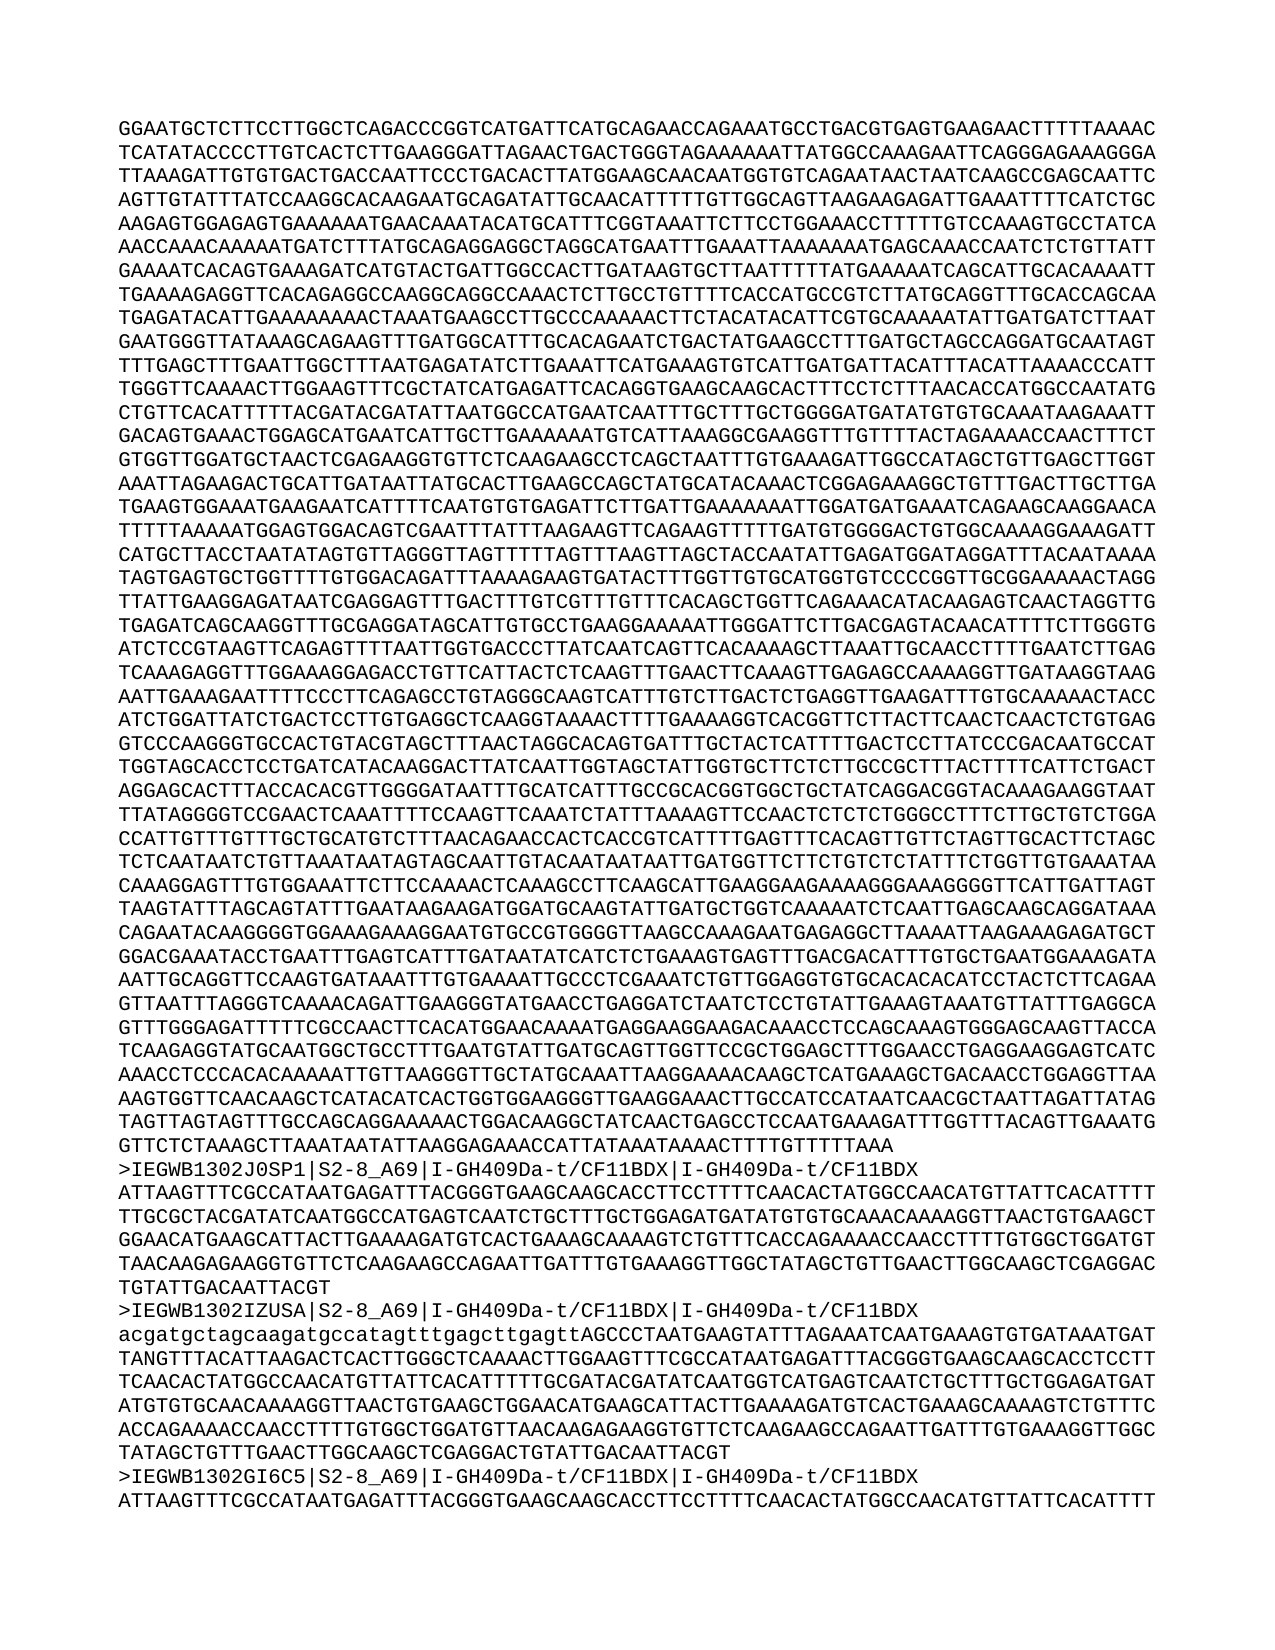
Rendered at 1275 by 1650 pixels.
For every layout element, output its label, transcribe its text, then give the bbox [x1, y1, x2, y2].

text ATTAAGTTTCGCCATAATGAGATTTACGGGTGAAGCAAGCACCTTCCTTTTCAACACTATGGCCAACATGTTATTCACATTTT [118, 1489, 1157, 1513]
text acgatgctagcaagatgccatagtttgagcttgagttAGCCCTAATGAAGTATTTAGAAATCAATGAAAGTGTGATAAATGATTANGTTTACATTAAGACTCACTTGGGCTCAAAACTTGGAAGTTTCGCCATAATGAGATTTACGGGTGAAGCAAGCACCTCCTTTCAACACTATGGCCAACATGTTATTCACATTTTTGCGATACGATATCAATGGTCATGAGTCAATCTGCTTTGCTGGAGATGATATGTGTGCAACAAAAGGTTAACTGTGAAGCTGGAACATGAAGCATTACTTGAAAAGATGTCACTGAAAGCAAAAGTCTGTTTCACCAGAAAACCAACCTTTTGTGGCTGGATGTTAACAAGAGAAGGTGTTCTCAAGAAGCCAGAATTGATTTGTGAAAGGTTGGCTATAGCTGTTTGAACTTGGCAAGCTCGAGGACTGTATTGACAATTACGT [118, 1324, 1157, 1466]
text >IEGWB1302J0SP1|S2-8_A69|I-GH409Da-t/CF11BDX|I-GH409Da-t/CF11BDX [118, 1158, 1157, 1182]
text GGAATGCTCTTCCTTGGCTCAGACCCGGTCATGATTCATGCAGAACCAGAAATGCCTGACGTGAGTGAAGAACTTTTTAAAACTCATATACCCCTTGTCACTCTTGAAGGGATTAGAACTGACTGGGTAGAAAAAATTATGGCCAAAGAATTCAGGGAGAAAGGGATTAAAGATTGTGTGACTGACCAATTCCCTGACACTTATGGAAGCAACAATGGTGTCAGAATAACTAATCAAGCCGAGCAATTCAGTTGTATTTATCCAAGGCACAAGAATGCAGATATTGCAACATTTTTGTTGGCAGTTAAGAAGAGATTGAAATTTTCATCTGCAAGAGTGGAGAGTGAAAAAATGAACAAATACATGCATTTCGGTAAATTCTTCCTGGAAACCTTTTTGTCCAAAGTGCCTATCAAACCAAACAAAAATGATCTTTATGCAGAGGAGGCTAGGCATGAATTTGAAATTAAAAAAATGAGCAAACCAATCTCTGTTATTGAAAATCACAGTGAAAGATCATGTACTGATTGGCCACTTGATAAGTGCTTAATTTTTATGAAAAATCAGCATTGCACAAAATTTGAAAAGAGGTTCACAGAGGCCAAGGCAGGCCAAACTCTTGCCTGTTTTCACCATGCCGTCTTATGCAGGTTTGCACCAGCAATGAGATACATTGAAAAAAAACTAAATGAAGCCTTGCCCAAAAACTTCTACATACATTCGTGCAAAAATATTGATGATCTTAATGAATGGGTTATAAAGCAGAAGTTTGATGGCATTTGCACAGAATCTGACTATGAAGCCTTTGATGCTAGCCAGGATGCAATAGTTTTGAGCTTTGAATTGGCTTTAATGAGATATCTTGAAATTCATGAAAGTGTCATTGATGATTACATTTACATTAAAACCCATTTGGGTTCAAAACTTGGAAGTTTCGCTATCATGAGATTCACAGGTGAAGCAAGCACTTTCCTCTTTAACACCATGGCCAATATGCTGTTCACATTTTTACGATACGATATTAATGGCCATGAATCAATTTGCTTTGCTGGGGATGATATGTGTGCAAATAAGAAATTGACAGTGAAACTGGAGCATGAATCATTGCTTGAAAAAATGTCATTAAAGGCGAAGGTTTGTTTTACTAGAAAACCAACTTTCTGTGGTTGGATGCTAACTCGAGAAGGTGTTCTCAAGAAGCCTCAGCTAATTTGTGAAAGATTGGCCATAGCTGTTGAGCTTGGTAAATTAGAAGACTGCATTGATAATTATGCACTTGAAGCCAGCTATGCATACAAACTCGGAGAAAGGCTGTTTGACTTGCTTGATGAAGTGGAAATGAAGAATCATTTTCAATGTGTGAGATTCTTGATTGAAAAAAATTGGATGATGAAATCAGAAGCAAGGAACATTTTTAAAAATGGAGTGGACAGTCGAATTTATTTAAGAAGTTCAGAAGTTTTTGATGTGGGGACTGTGGCAAAAGGAAAGATTCATGCTTACCTAATATAGTGTTAGGGTTAGTTTTTAGTTTAAGTTAGCTACCAATATTGAGATGGATAGGATTTACAATAAAATAGTGAGTGCTGGTTTTGTGGACAGATTTAAAAGAAGTGATACTTTGGTTGTGCATGGTGTCCCCGGTTGCGGAAAAACTAGGTTATTGAAGGAGATAATCGAGGAGTTTGACTTTGTCGTTTGTTTCACAGCTGGTTCAGAAACATACAAGAGTCAACTAGGTTGTGAGATCAGCAAGGTTTGCGAGGATAGCATTGTGCCTGAAGGAAAAATTGGGATTCTTGACGAGTACAACATTTTCTTGGGTGATCTCCGTAAGTTCAGAGTTTTAATTGGTGACCCTTATCAATCAGTTCACAAAAGCTTAAATTGCAACCTTTTGAATCTTGAGTCAAAGAGGTTTGGAAAGGAGACCTGTTCATTACTCTCAAGTTTGAACTTCAAAGTTGAGAGCCAAAAGGTTGATAAGGTAAGAATTGAAAGAATTTTCCCTTCAGAGCCTGTAGGGCAAGTCATTTGTCTTGACTCTGAGGTTGAAGATTTGTGCAAAAACTACCATCTGGATTATCTGACTCCTTGTGAGGCTCAAGGTAAAACTTTTGAAAAGGTCACGGTTCTTACTTCAACTCAACTCTGTGAGGTCCCAAGGGTGCCACTGTACGTAGCTTTAACTAGGCACAGTGATTTGCTACTCATTTTGACTCCTTATCCCGACAATGCCATTGGTAGCACCTCCTGATCATACAAGGACTTATCAATTGGTAGCTATTGGTGCTTCTCTTGCCGCTTTACTTTTCATTCTGACTAGGAGCACTTTACCACACGTTGGGGATAATTTGCATCATTTGCCGCACGGTGGCTGCTATCAGGACGGTACAAAGAAGGTAATTTATAGGGGTCCGAACTCAAATTTTCCAAGTTCAAATCTATTTAAAAGTTCCAACTCTCTCTGGGCCTTTCTTGCTGTCTGGACCATTGTTTGTTTGCTGCATGTCTTTAACAGAACCACTCACCGTCATTTTGAGTTTCACAGTTGTTCTAGTTGCACTTCTAGCTCTCAATAATCTGTTAAATAATAGTAGCAATTGTACAATAATAATTGATGGTTCTTCTGTCTCTATTTCTGGTTGTGAAATAACAAAGGAGTTTGTGGAAATTCTTCCAAAACTCAAAGCCTTCAAGCATTGAAGGAAGAAAAGGGAAAGGGGTTCATTGATTAGTTAAGTATTTAGCAGTATTTGAATAAGAAGATGGATGCAAGTATTGATGCTGGTCAAAAATCTCAATTGAGCAAGCAGGATAAACAGAATACAAGGGGTGGAAAGAAAGGAATGTGCCGTGGGGTTAAGCCAAAGAATGAGAGGCTTAAAATTAAGAAAGAGATGCTGGACGAAATACCTGAATTTGAGTCATTTGATAATATCATCTCTGAAAGTGAGTTTGACGACATTTGTGCTGAATGGAAAGATAAATTGCAGGTTCCAAGTGATAAATTTGTGAAAATTGCCCTCGAAATCTGTTGGAGGTGTGCACACACATCCTACTCTTCAGAAGTTAATTTAGGGTCAAAACAGATTGAAGGGTATGAACCTGAGGATCTAATCTCCTGTATTGAAAGTAAATGTTATTTGAGGCAGTTTGGGAGATTTTTCGCCAACTTCACATGGAACAAAATGAGGAAGGAAGACAAACCTCCAGCAAAGTGGGAGCAAGTTACCATCAAGAGGTATGCAATGGCTGCCTTTGAATGTATTGATGCAGTTGGTTCCGCTGGAGCTTTGGAACCTGAGGAAGGAGTCATCAAACCTCCCACACAAAAATTGTTAAGGGTTGCTATGCAAATTAAGGAAAACAAGCTCATGAAAGCTGACAACCTGGAGGTTAAAAGTGGTTCAACAAGCTCATACATCACTGGTGGAAGGGTTGAAGGAAACTTGCCATCCATAATCAACGCTAATTAGATTATAGTAGTTAGTAGTTTGCCAGCAGGAAAAACTGGACAAGGCTATCAACTGAGCCTCCAATGAAAGATTTGGTTTACAGTTGAAATGGTTCTCTAAAGCTTAAATAATATTAAGGAGAAACCATTATAAATAAAACTTTTGTTTTTAAA [118, 118, 1157, 1158]
text >IEGWB1302IZUSA|S2-8_A69|I-GH409Da-t/CF11BDX|I-GH409Da-t/CF11BDX [118, 1300, 1157, 1324]
text >IEGWB1302GI6C5|S2-8_A69|I-GH409Da-t/CF11BDX|I-GH409Da-t/CF11BDX [118, 1466, 1157, 1489]
text ATTAAGTTTCGCCATAATGAGATTTACGGGTGAAGCAAGCACCTTCCTTTTCAACACTATGGCCAACATGTTATTCACATTTTTTGCGCTACGATATCAATGGCCATGAGTCAATCTGCTTTGCTGGAGATGATATGTGTGCAAACAAAAGGTTAACTGTGAAGCTGGAACATGAAGCATTACTTGAAAAGATGTCACTGAAAGCAAAAGTCTGTTTCACCAGAAAACCAACCTTTTGTGGCTGGATGTTAACAAGAGAAGGTGTTCTCAAGAAGCCAGAATTGATTTGTGAAAGGTTGGCTATAGCTGTTGAACTTGGCAAGCTCGAGGACTGTATTGACAATTACGT [118, 1182, 1157, 1300]
